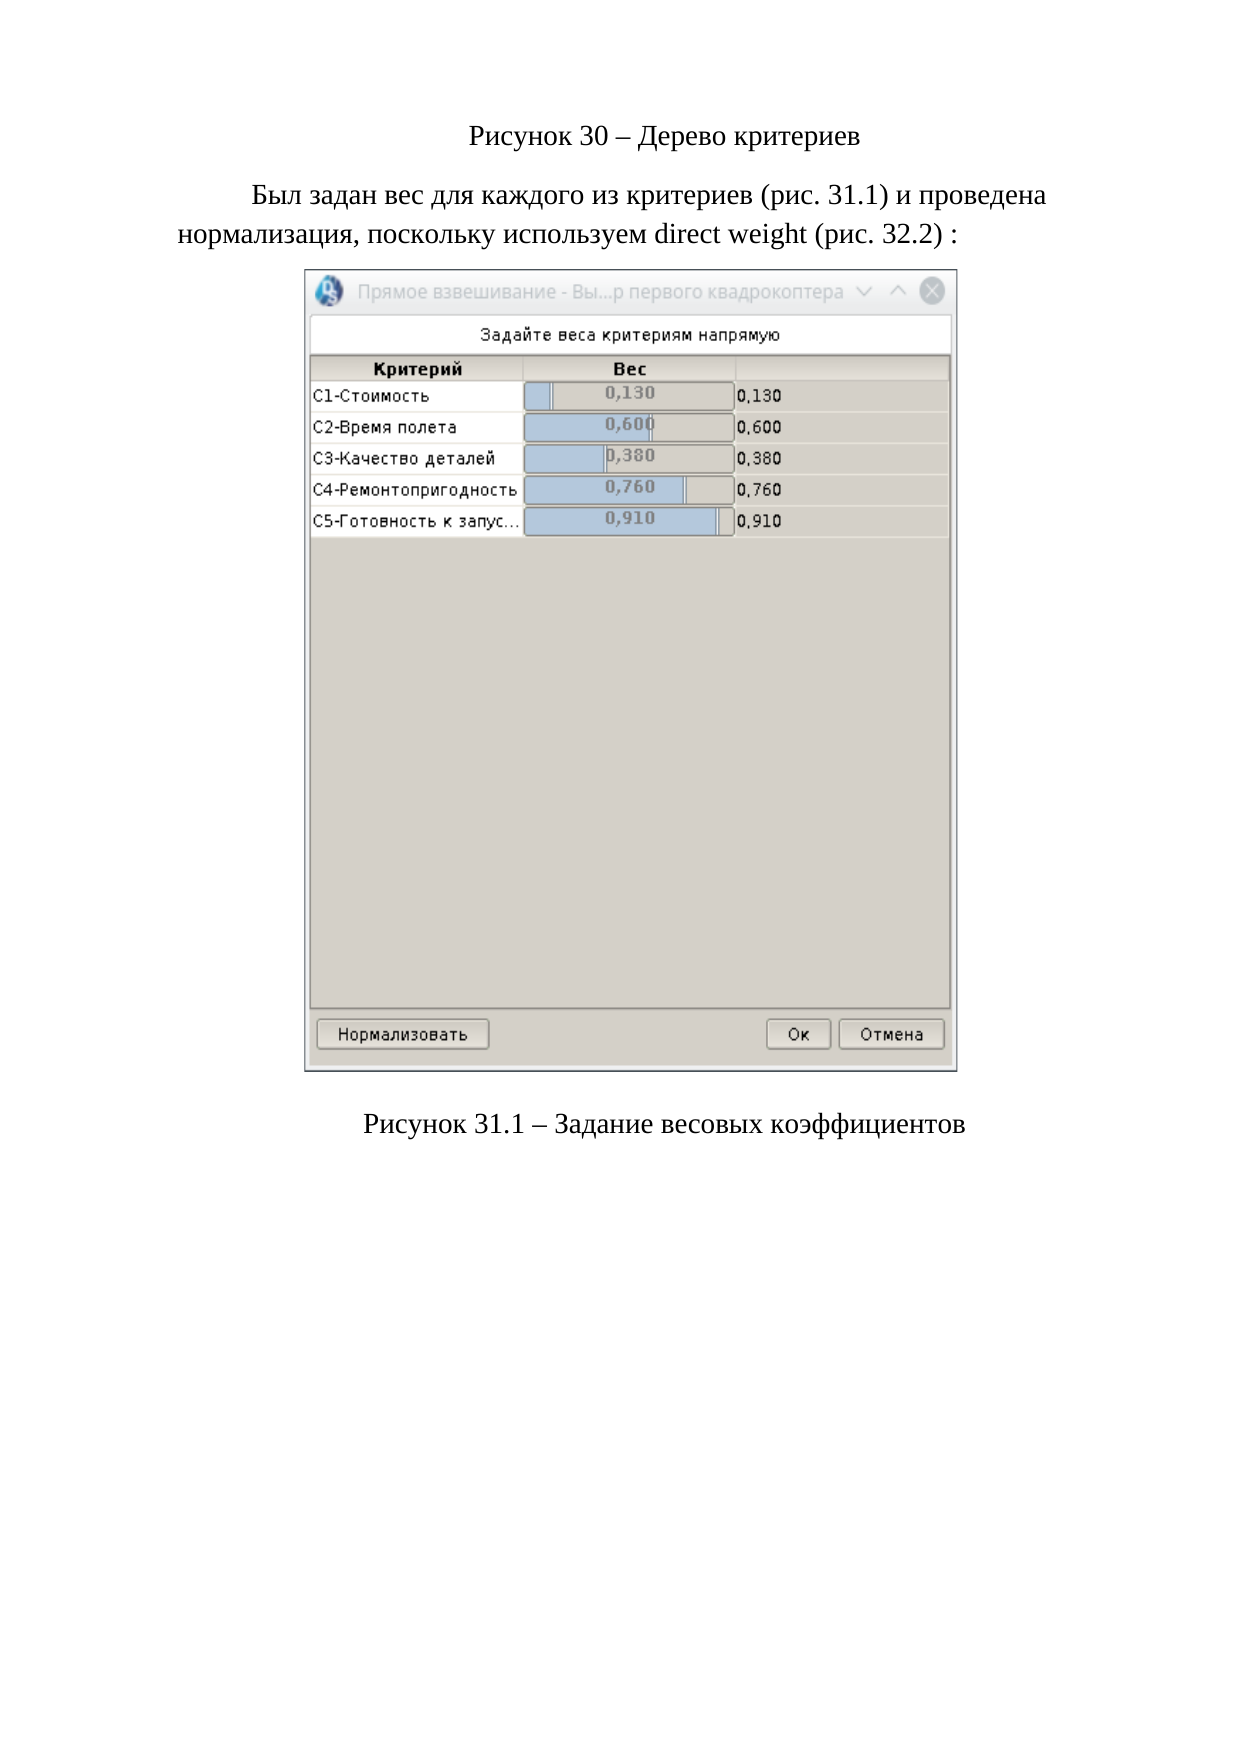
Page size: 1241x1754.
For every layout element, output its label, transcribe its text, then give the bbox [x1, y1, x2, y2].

text Рисунок 31.1 – Задание весовых коэффициентов [177, 1107, 1152, 1140]
text Был задан вес для каждого из критериев (рис. 31.1) и проведена нормализация, поскольку используем direct weight (рис. 32.2) : [177, 177, 1152, 249]
picture [304, 269, 958, 1072]
text Рисунок 30 – Дерево критериев [177, 118, 1152, 152]
